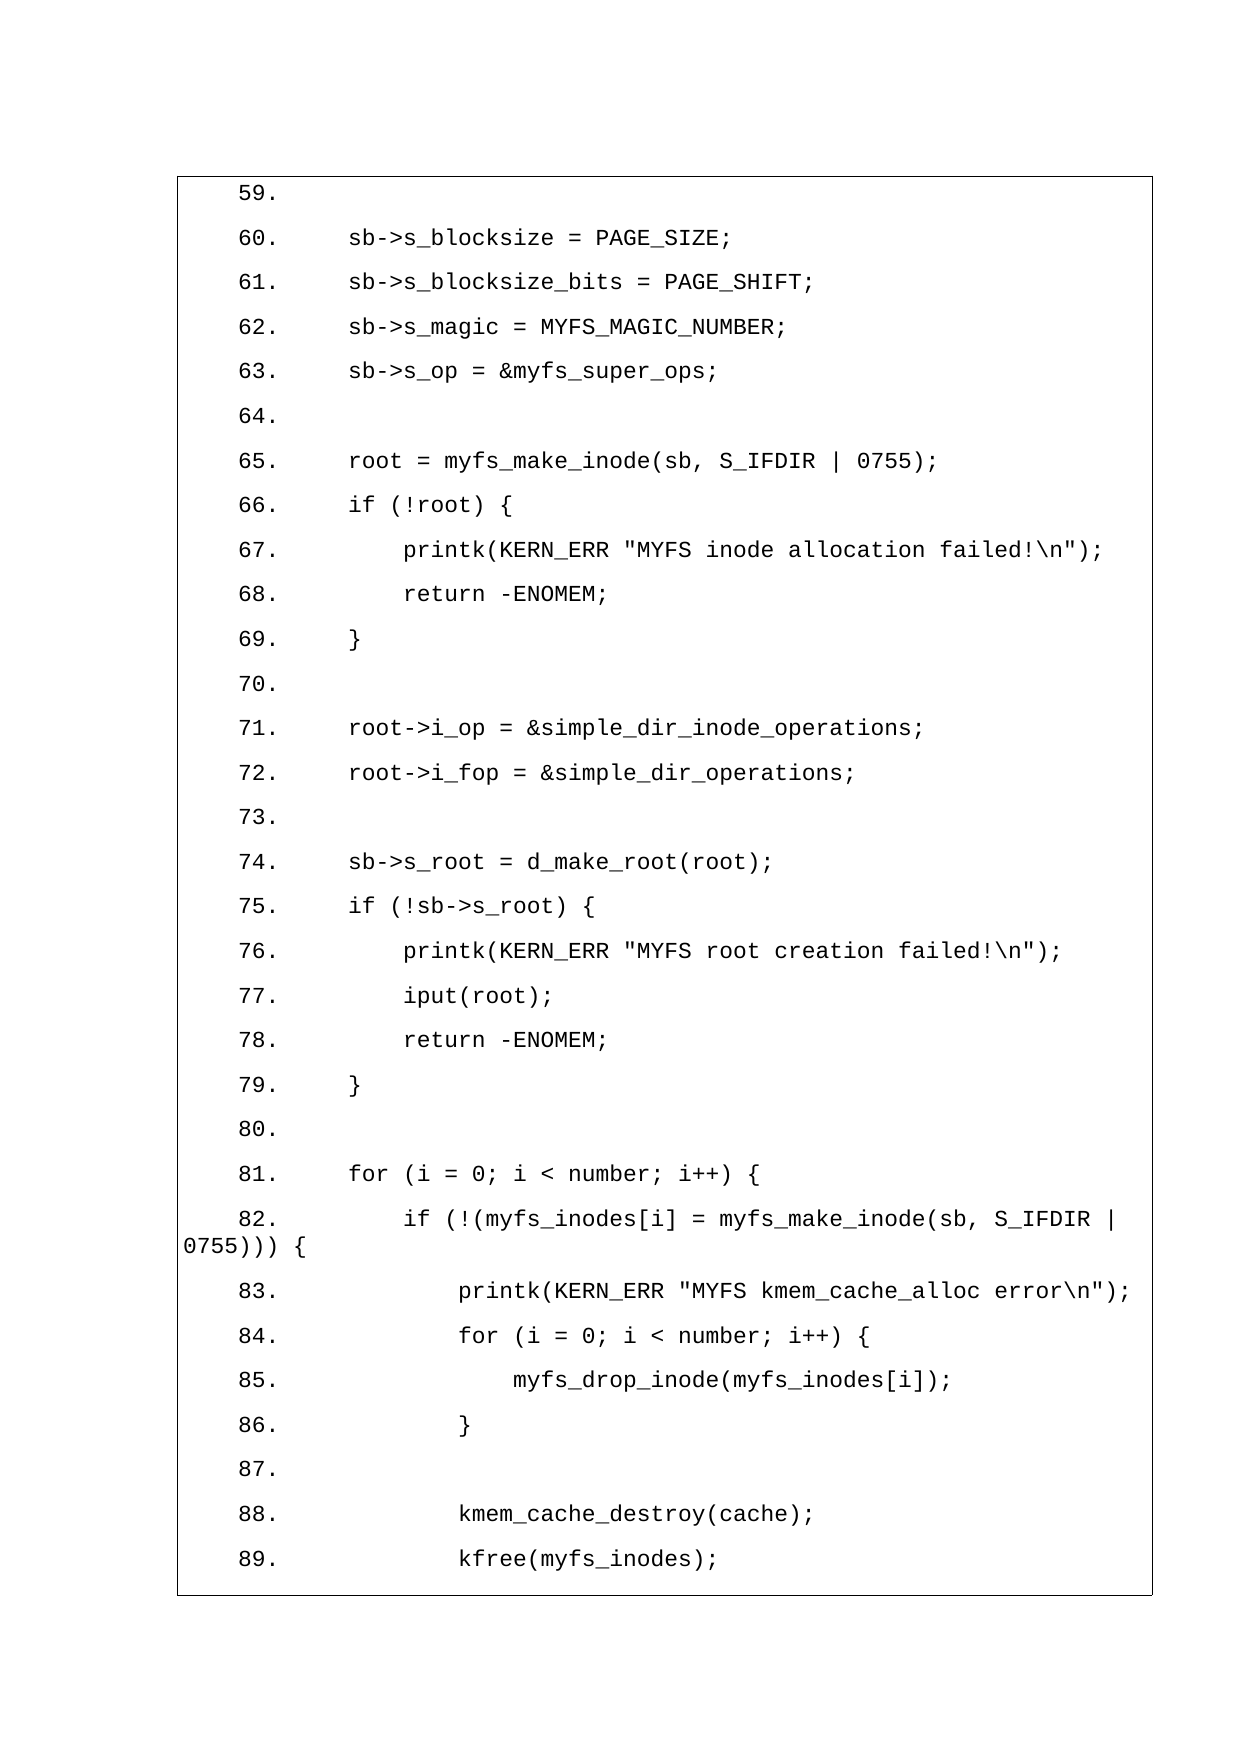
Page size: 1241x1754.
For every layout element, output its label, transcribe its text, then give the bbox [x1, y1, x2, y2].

table_header 59. 60. sb->s_blocksize = PAGE_SIZE; 61. sb->s_blocksize_bits = PAGE_SHIFT; 62. sb->s_magic = MYFS_MAGIC_NUMBER; 63. sb->s_op = &myfs_super_ops; 64. 65. root = myfs_make_inode(sb, S_IFDIR | 0755); 66. if (!root) { 67. printk(KERN_ERR "MYFS inode allocation failed!\n"); 68. return -ENOMEM; 69. } 70. 71. root->i_op = &simple_dir_inode_operations; 72. root->i_fop = &simple_dir_operations; 73. 74. sb->s_root = d_make_root(root); 75. if (!sb->s_root) { 76. printk(KERN_ERR "MYFS root creation failed!\n"); 77. iput(root); 78. return -ENOMEM; 79. } 80. 81. for (i = 0; i < number; i++) { 82. if (!(myfs_inodes[i] = myfs_make_inode(sb, S_IFDIR | 0755))) { 83. printk(KERN_ERR "MYFS kmem_cache_alloc error\n"); 84. for (i = 0; i < number; i++) { 85. myfs_drop_inode(myfs_inodes[i]); 86. } 87. 88. kmem_cache_destroy(cache); 89. kfree(myfs_inodes); [178, 177, 1152, 1595]
